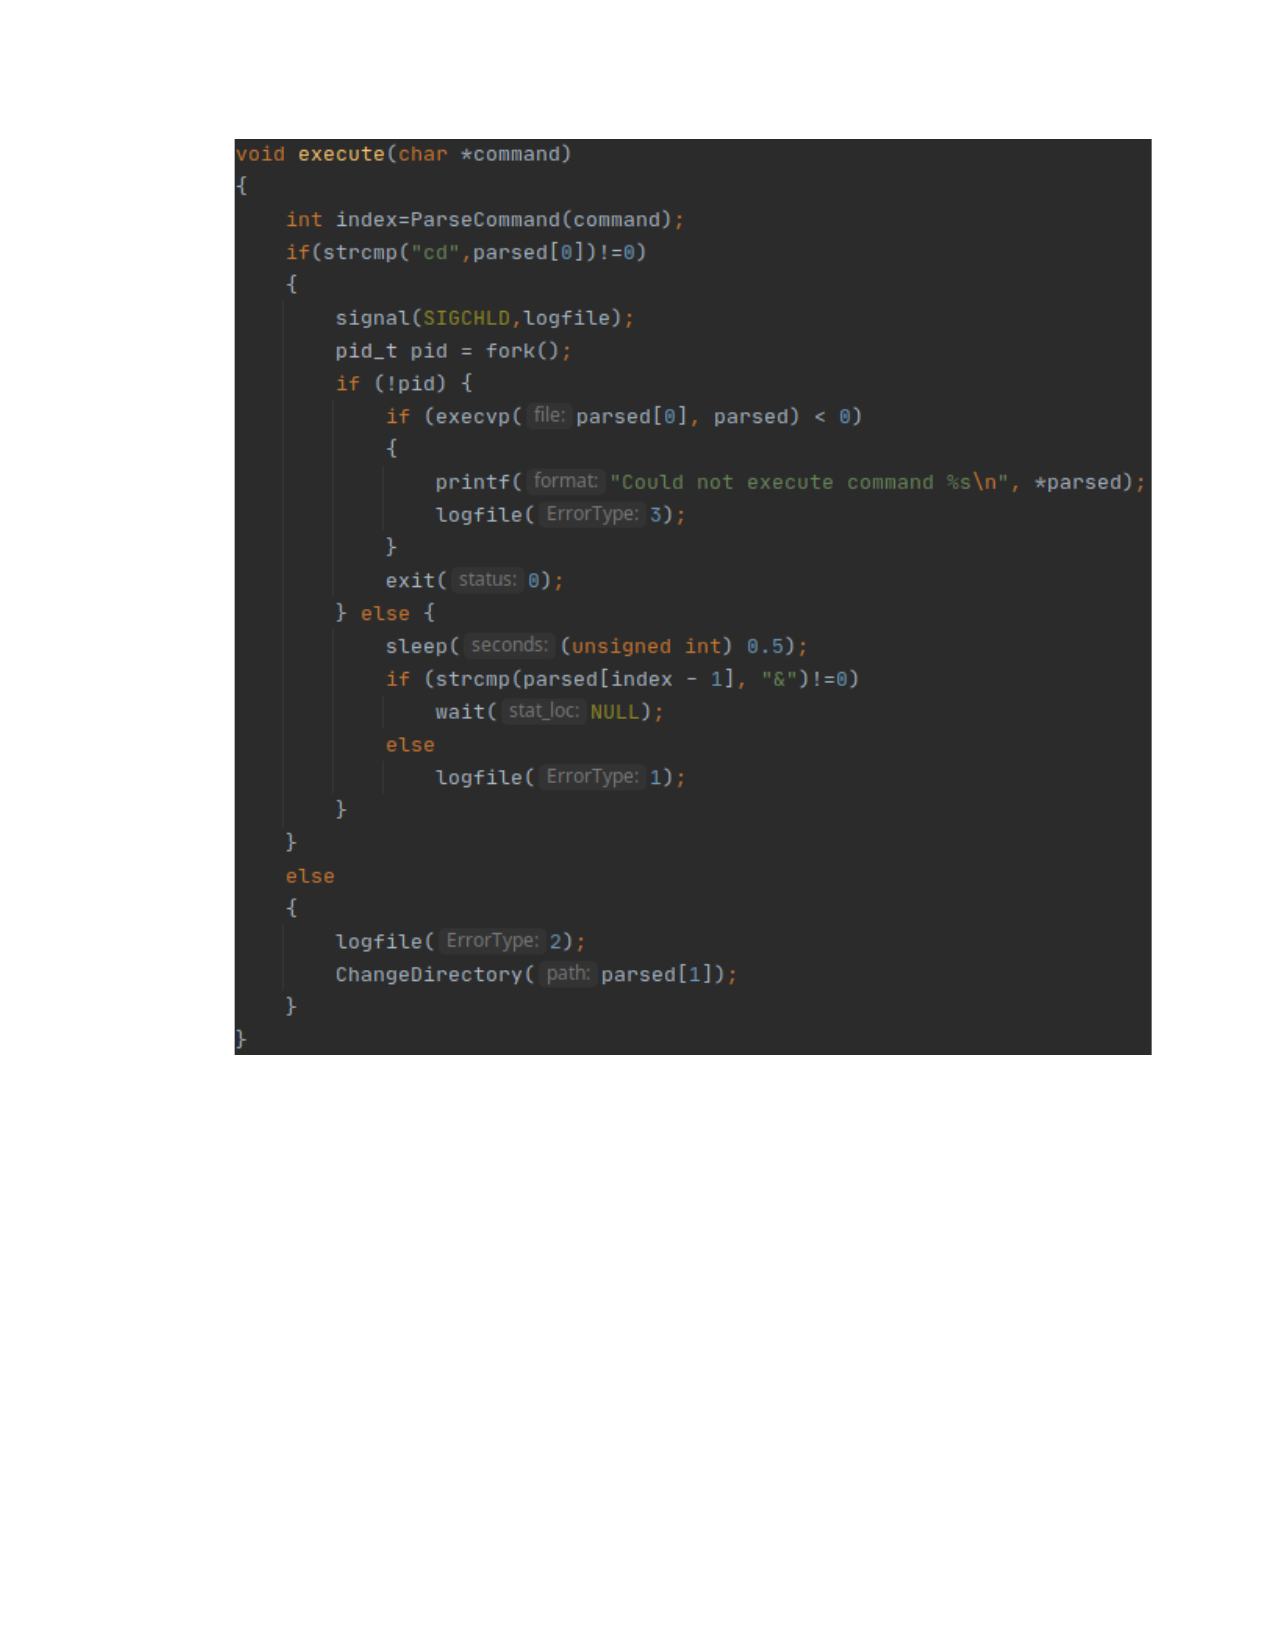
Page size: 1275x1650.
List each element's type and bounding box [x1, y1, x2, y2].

picture [234, 139, 1152, 1055]
